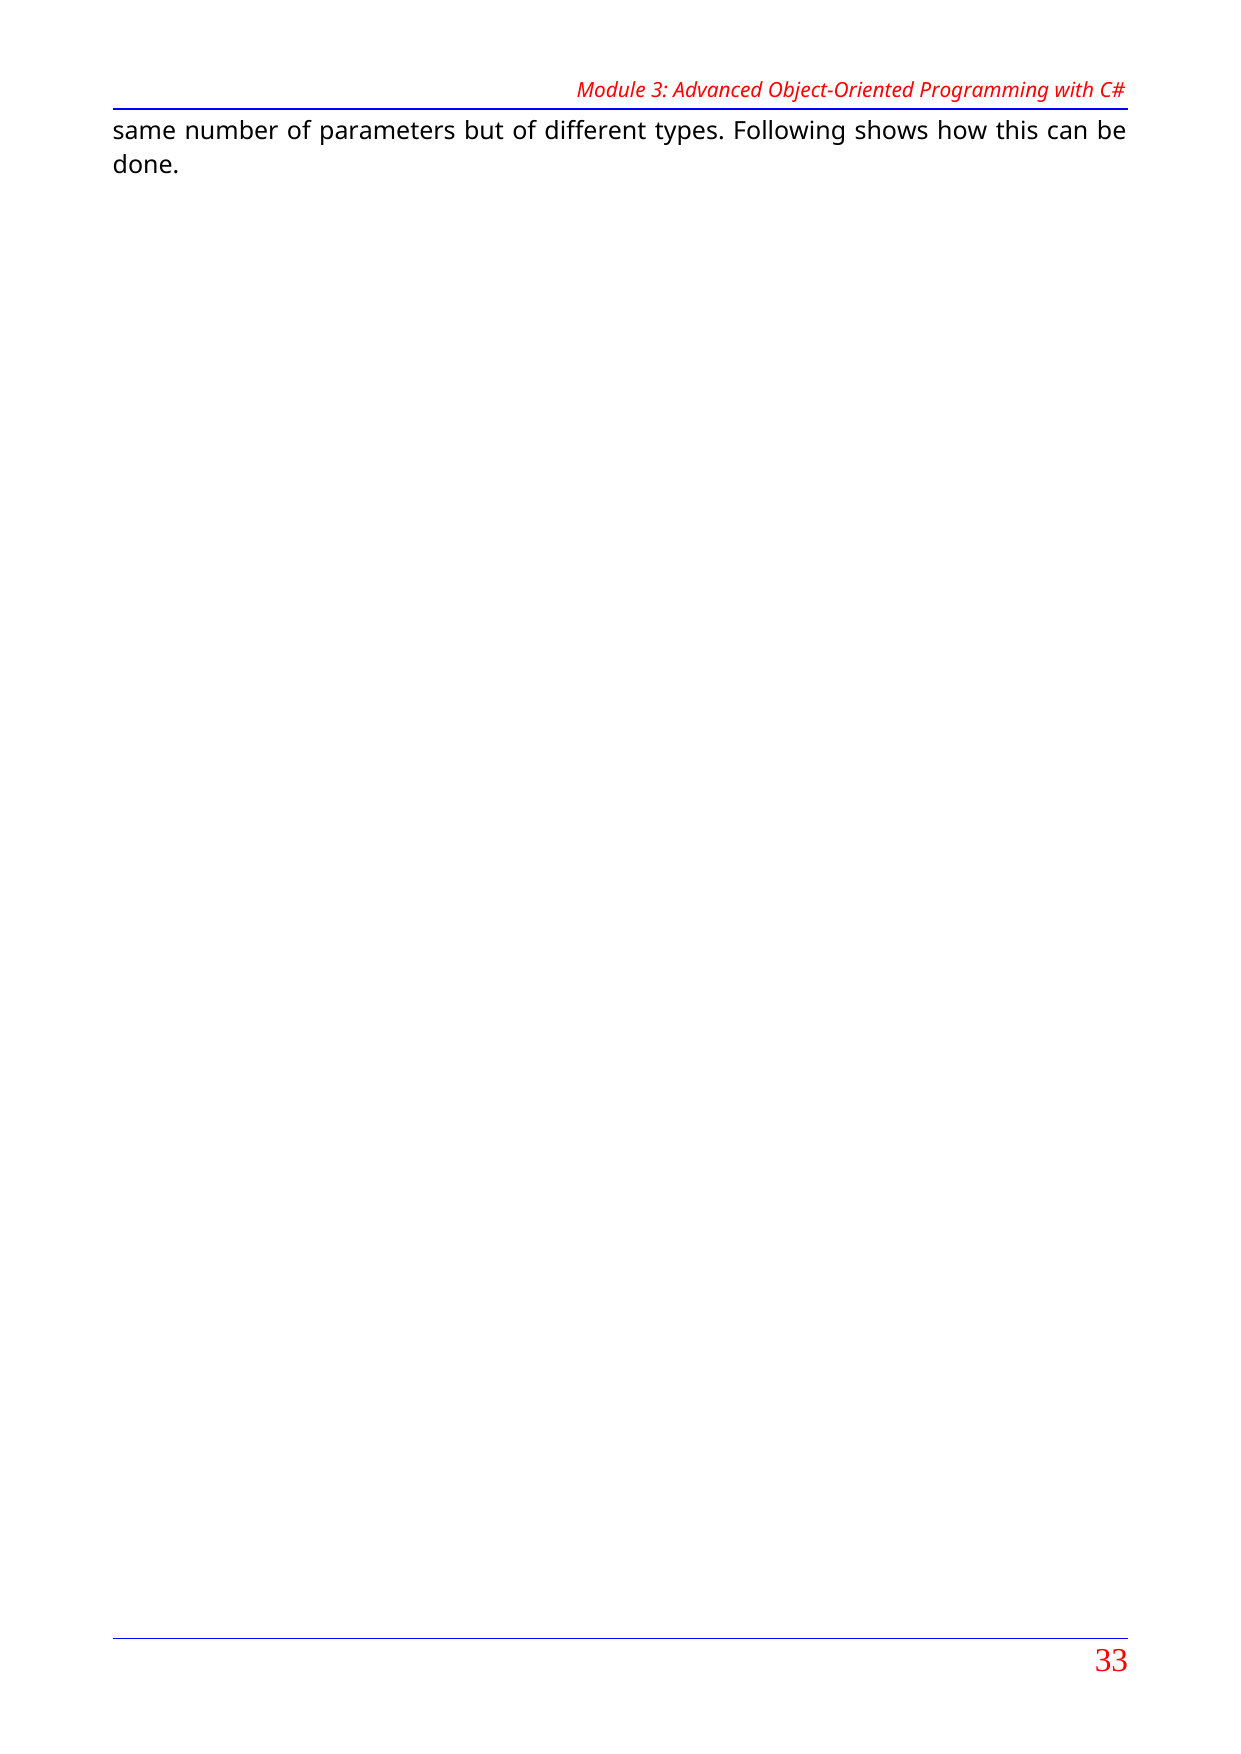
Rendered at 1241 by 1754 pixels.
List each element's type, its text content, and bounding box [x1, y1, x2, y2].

text same number of parameters but of different types. Following shows how this can be done. [112, 112, 1128, 181]
